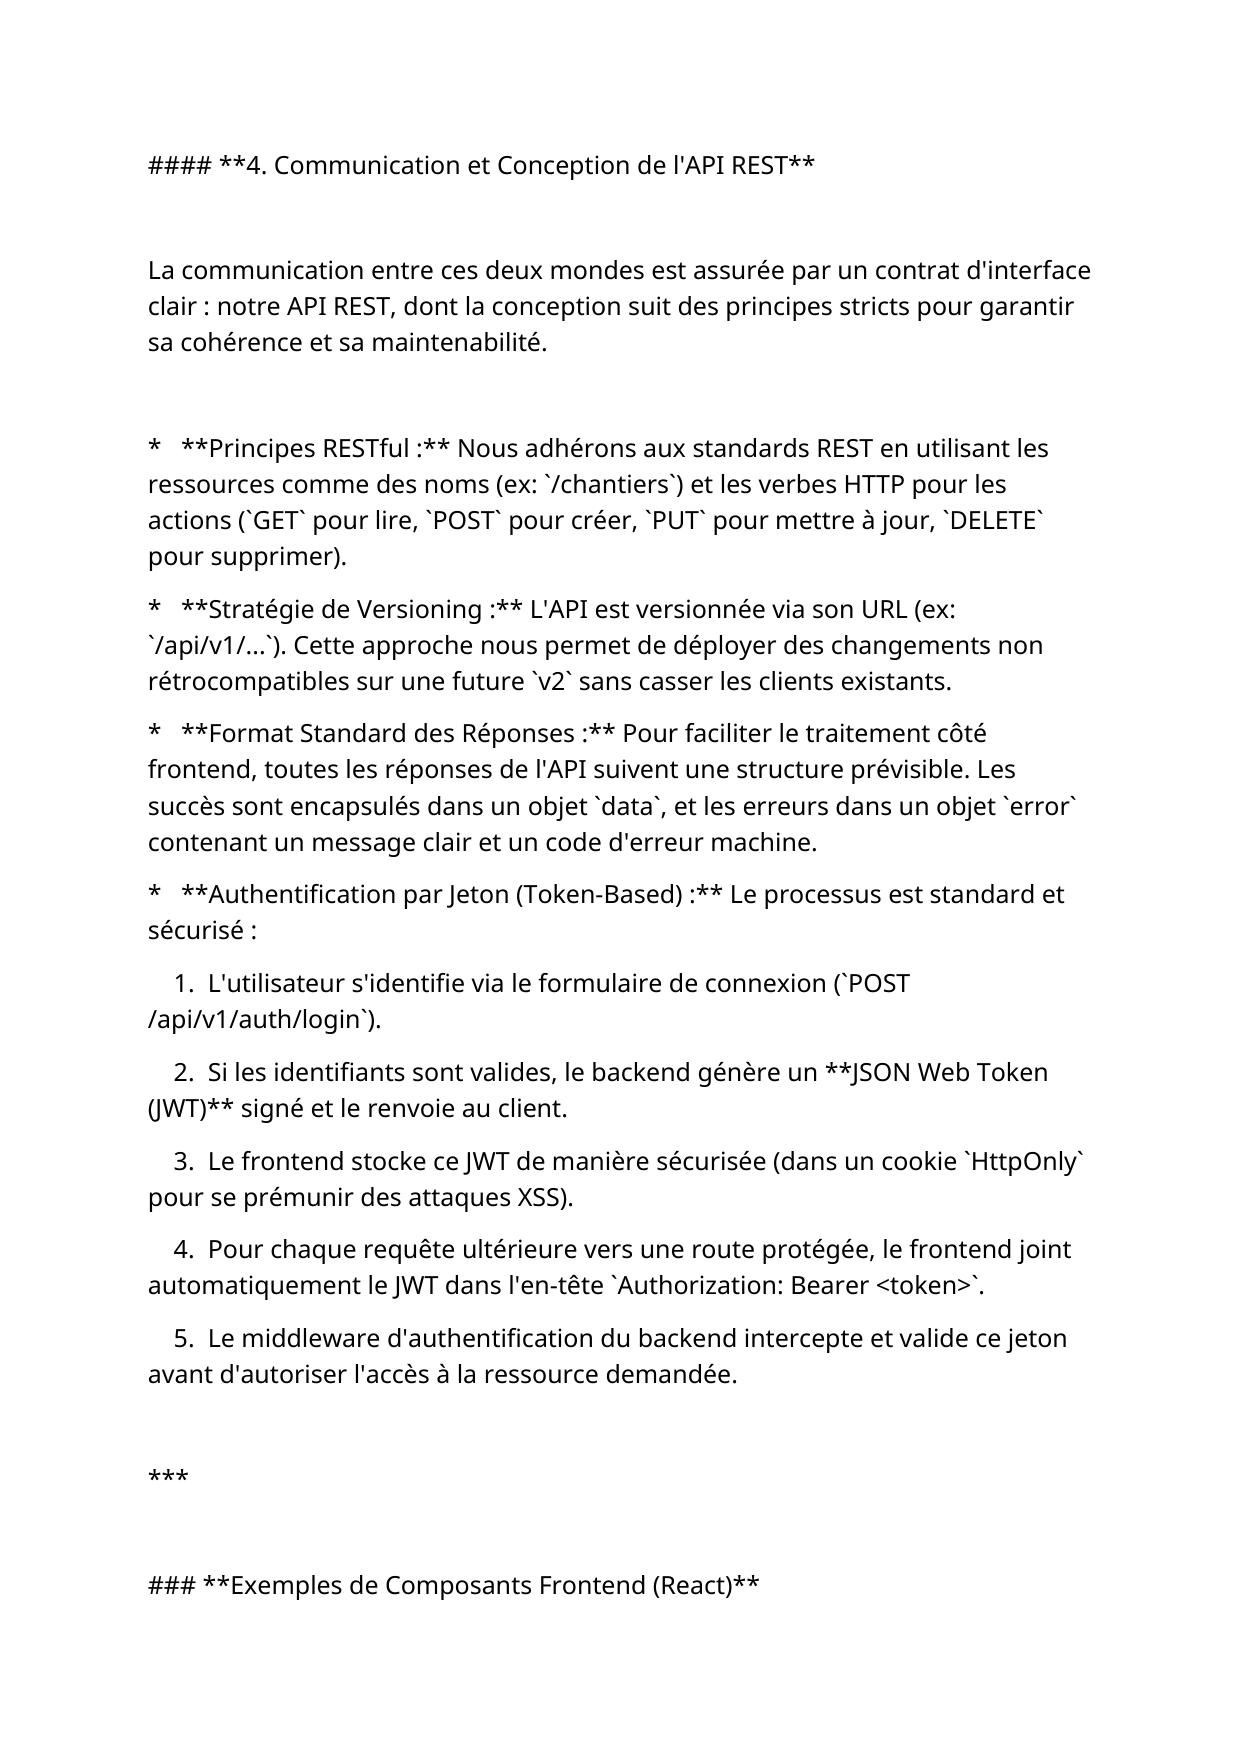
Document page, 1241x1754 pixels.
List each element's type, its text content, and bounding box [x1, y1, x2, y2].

text ### **Exemples de Composants Frontend (React)** [148, 1568, 1093, 1602]
text #### **4. Communication et Conception de l'API REST** [148, 148, 1093, 182]
text 1. L'utilisateur s'identifie via le formulaire de connexion (`POST /api/v1/auth/login`). [148, 966, 1093, 1036]
text 4. Pour chaque requête ultérieure vers une route protégée, le frontend joint automatiquement le JWT dans l'en-tête `Authorization: Bearer <token>`. [148, 1232, 1093, 1302]
text La communication entre ces deux mondes est assurée par un contrat d'interface clair : notre API REST, dont la conception suit des principes stricts pour garantir sa cohérence et sa maintenabilité. [148, 253, 1093, 359]
text * **Authentification par Jeton (Token-Based) :** Le processus est standard et sécurisé : [148, 877, 1093, 947]
text *** [148, 1462, 1093, 1496]
text 2. Si les identifiants sont valides, le backend génère un **JSON Web Token (JWT)** signé et le renvoie au client. [148, 1054, 1093, 1124]
text 5. Le middleware d'authentification du backend intercepte et valide ce jeton avant d'autoriser l'accès à la ressource demandée. [148, 1321, 1093, 1391]
text 3. Le frontend stocke ce JWT de manière sécurisée (dans un cookie `HttpOnly` pour se prémunir des attaques XSS). [148, 1143, 1093, 1213]
text * **Format Standard des Réponses :** Pour faciliter le traitement côté frontend, toutes les réponses de l'API suivent une structure prévisible. Les succès sont encapsulés dans un objet `data`, et les erreurs dans un objet `error` contenant un message clair et un code d'erreur machine. [148, 716, 1093, 858]
text * **Stratégie de Versioning :** L'API est versionnée via son URL (ex: `/api/v1/...`). Cette approche nous permet de déployer des changements non rétrocompatibles sur une future `v2` sans casser les clients existants. [148, 591, 1093, 697]
text * **Principes RESTful :** Nous adhérons aux standards REST en utilisant les ressources comme des noms (ex: `/chantiers`) et les verbes HTTP pour les actions (`GET` pour lire, `POST` pour créer, `PUT` pour mettre à jour, `DELETE` pour supprimer). [148, 431, 1093, 573]
